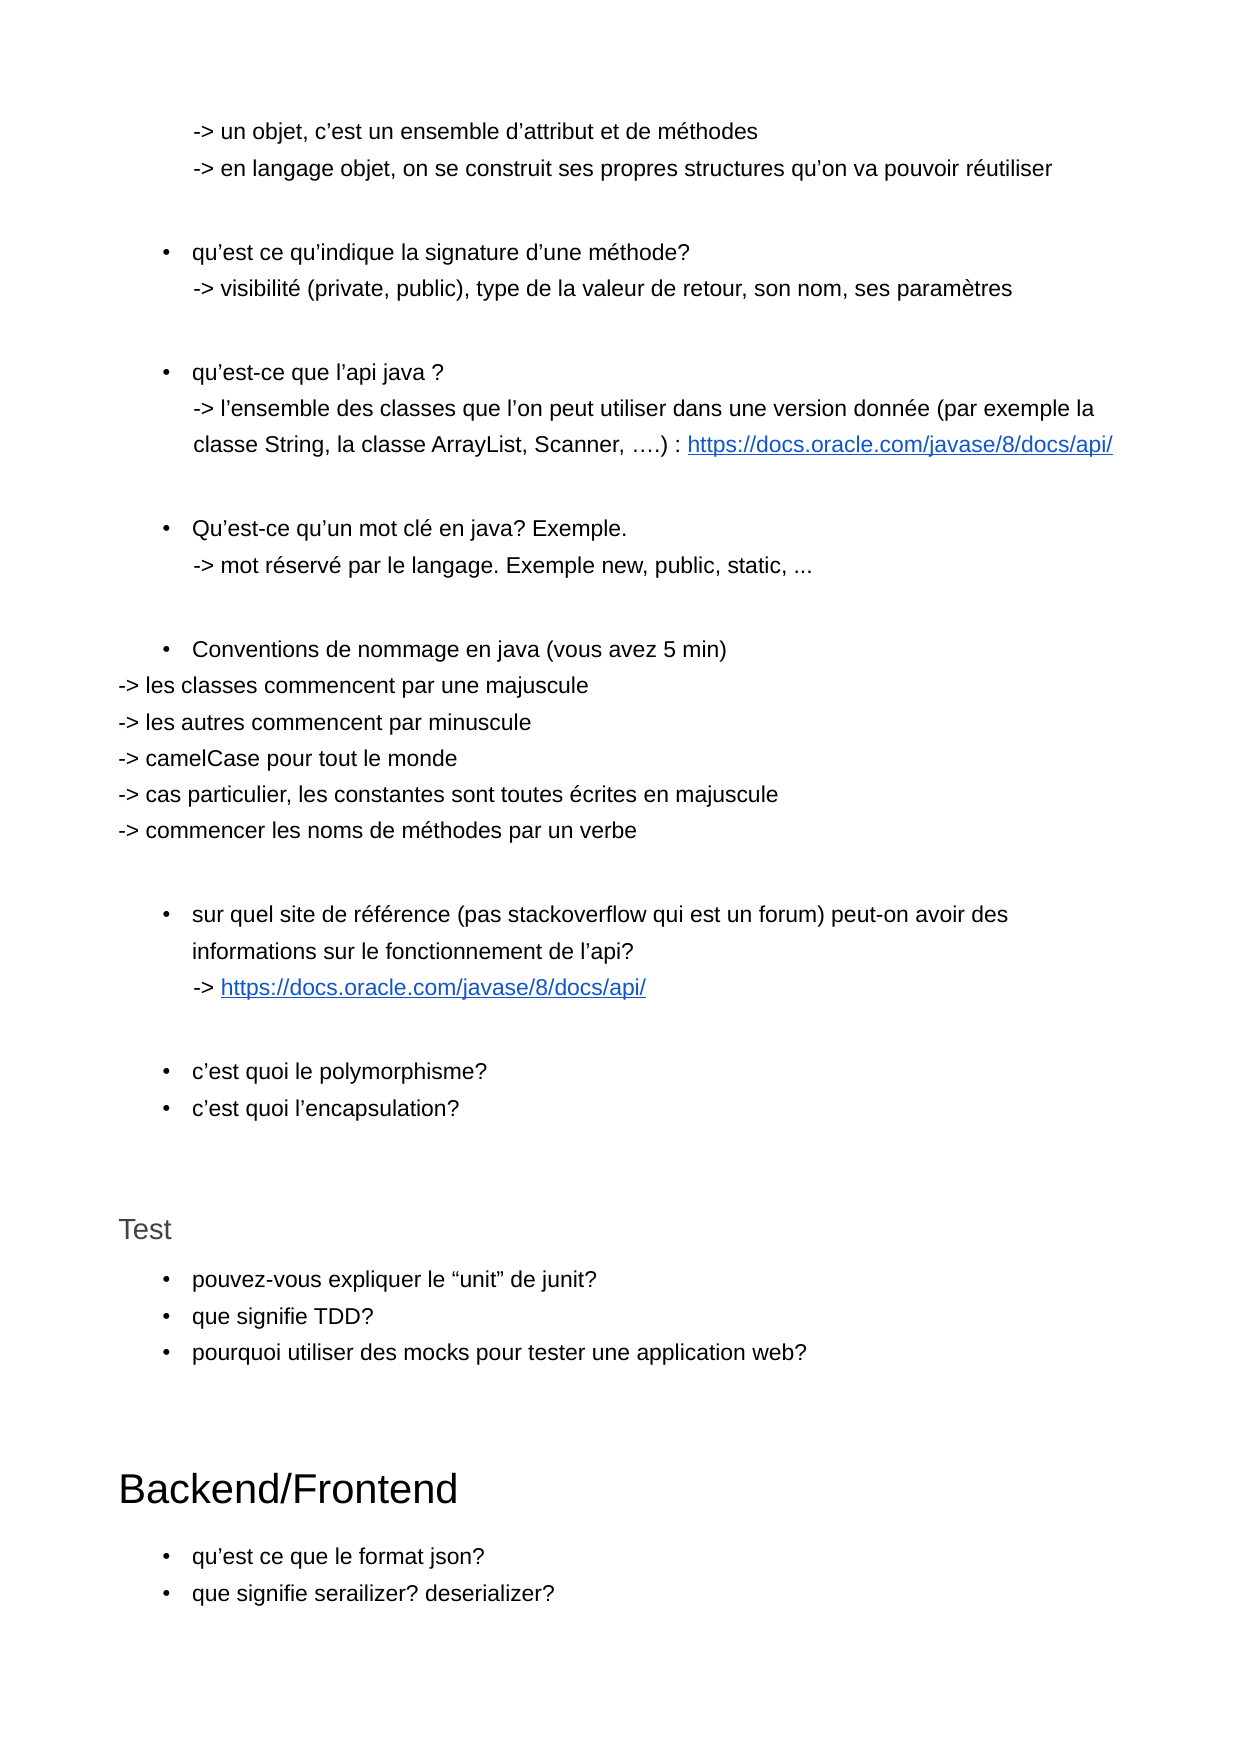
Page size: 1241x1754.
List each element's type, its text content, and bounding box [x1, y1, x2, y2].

list pourquoi utiliser des mocks pour tester une application web? [162, 1339, 1122, 1365]
text -> visibilité (private, public), type de la valeur de retour, son nom, ses paramètres [193, 275, 1122, 301]
text -> commencer les noms de méthodes par un verbe [118, 817, 1122, 844]
text -> https://docs.oracle.com/javase/8/docs/api/ [193, 974, 1122, 1001]
subtitle Backend/Frontend [118, 1465, 1122, 1513]
text -> en langage objet, on se construit ses propres structures qu’on va pouvoir réutiliser [193, 154, 1122, 181]
subtitle Test [118, 1212, 1122, 1245]
text -> camelCase pour tout le monde [118, 745, 1122, 771]
text -> un objet, c’est un ensemble d’attribut et de méthodes [193, 118, 1122, 144]
text -> cas particulier, les constantes sont toutes écrites en majuscule [118, 781, 1122, 807]
list Qu’est-ce qu’un mot clé en java? Exemple. [162, 515, 1122, 542]
list qu’est ce que le format json? [162, 1543, 1122, 1569]
text -> les classes commencent par une majuscule [118, 672, 1122, 698]
list sur quel site de référence (pas stackoverflow qui est un forum) peut-on avoir des informations sur le fonctionnement de l’api? [162, 901, 1122, 964]
list pouvez-vous expliquer le “unit” de junit? [162, 1266, 1122, 1293]
text -> l’ensemble des classes que l’on peut utiliser dans une version donnée (par exemple la classe String, la classe ArrayList, Scanner, ….) : https://docs.oracle.com/javase/8/docs/api/ [193, 395, 1122, 458]
list c’est quoi le polymorphisme? [162, 1058, 1122, 1084]
text -> mot réservé par le langage. Exemple new, public, static, ... [193, 552, 1122, 578]
text -> les autres commencent par minuscule [118, 708, 1122, 735]
list qu’est ce qu’indique la signature d’une méthode? [162, 238, 1122, 265]
list Conventions de nommage en java (vous avez 5 min) [162, 636, 1122, 662]
list c’est quoi l’encapsulation? [162, 1094, 1122, 1121]
list que signifie TDD? [162, 1303, 1122, 1329]
list qu’est-ce que l’api java ? [162, 359, 1122, 385]
list que signifie serailizer? deserializer? [162, 1579, 1122, 1606]
